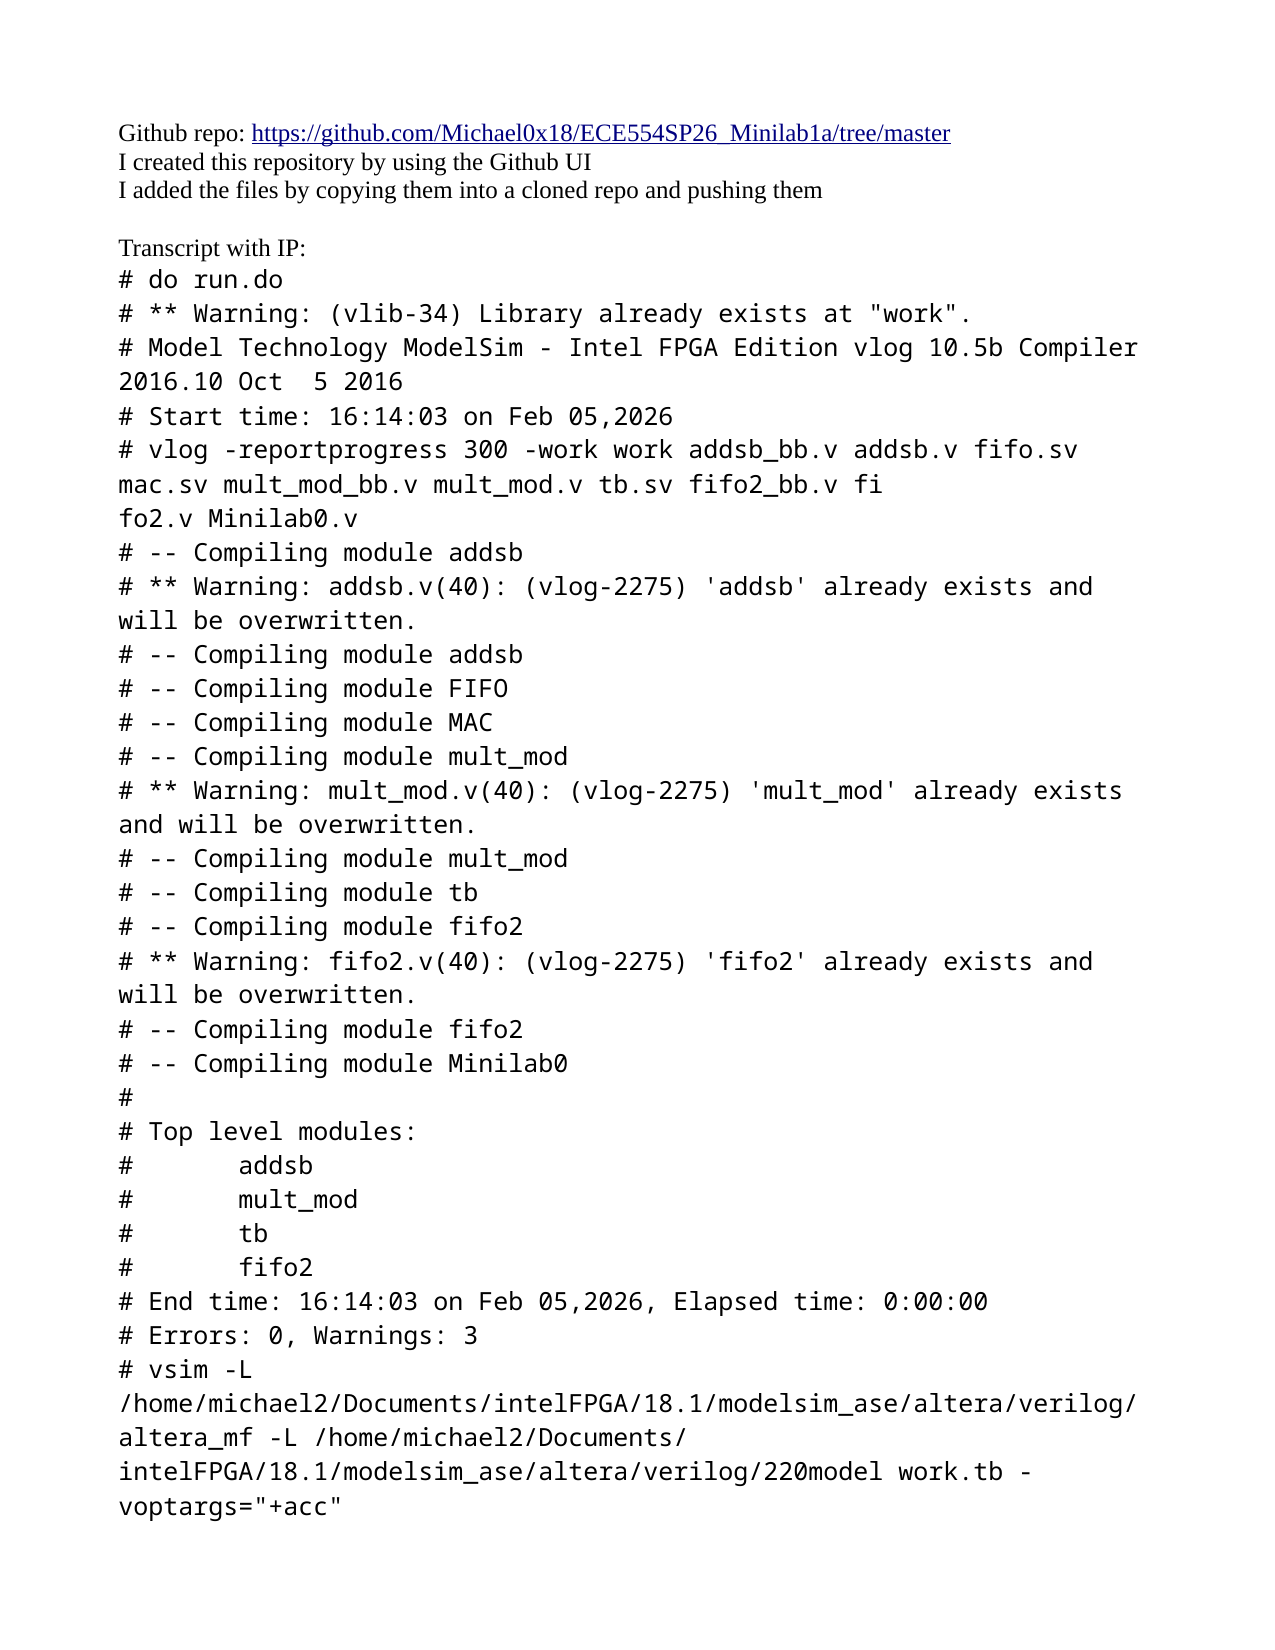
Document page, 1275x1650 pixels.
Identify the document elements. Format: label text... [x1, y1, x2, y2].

text I added the files by copying them into a cloned repo and pushing them [118, 176, 1157, 204]
text # do run.do # ** Warning: (vlib-34) Library already exists at "work". # Model Technology ModelSim - Intel FPGA Edition vlog 10.5b Compiler 2016.10 Oct 5 2016 # Start time: 16:14:03 on Feb 05,2026 # vlog -reportprogress 300 -work work addsb_bb.v addsb.v fifo.sv mac.sv mult_mod_bb.v mult_mod.v tb.sv fifo2_bb.v fi fo2.v Minilab0.v # -- Compiling module addsb # ** Warning: addsb.v(40): (vlog-2275) 'addsb' already exists and will be overwritten. # -- Compiling module addsb # -- Compiling module FIFO # -- Compiling module MAC # -- Compiling module mult_mod # ** Warning: mult_mod.v(40): (vlog-2275) 'mult_mod' already exists and will be overwritten. # -- Compiling module mult_mod # -- Compiling module tb # -- Compiling module fifo2 # ** Warning: fifo2.v(40): (vlog-2275) 'fifo2' already exists and will be overwritten. # -- Compiling module fifo2 # -- Compiling module Minilab0 # # Top level modules: # addsb # mult_mod # tb # fifo2 # End time: 16:14:03 on Feb 05,2026, Elapsed time: 0:00:00 # Errors: 0, Warnings: 3 # vsim -L /home/michael2/Documents/intelFPGA/18.1/modelsim_ase/altera/verilog/altera_mf -L /home/michael2/Documents/ intelFPGA/18.1/modelsim_ase/altera/verilog/220model work.tb -voptargs="+acc" [118, 262, 1157, 1522]
text Transcript with IP: [118, 233, 1157, 262]
text I created this repository by using the Github UI [118, 147, 1157, 176]
text Github repo: https://github.com/Michael0x18/ECE554SP26_Minilab1a/tree/master [118, 118, 1157, 147]
